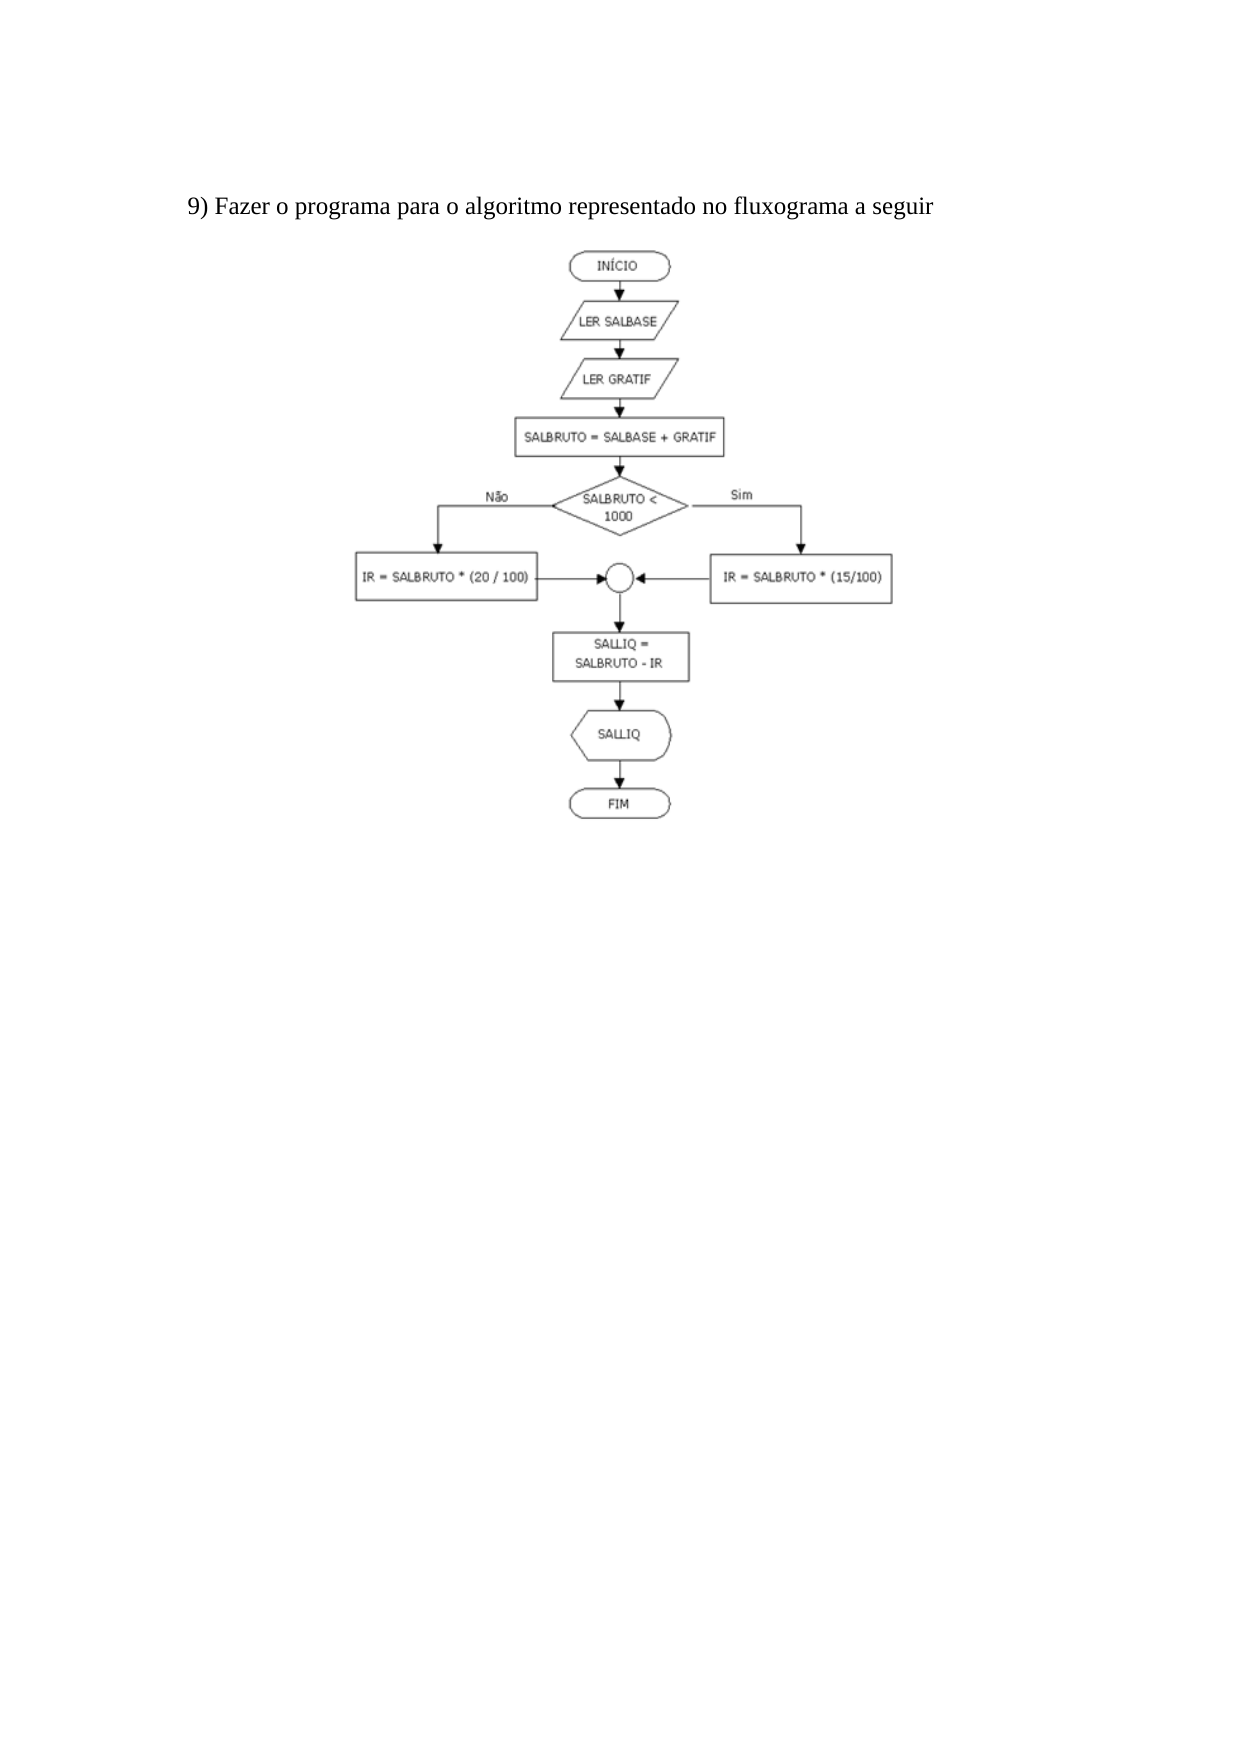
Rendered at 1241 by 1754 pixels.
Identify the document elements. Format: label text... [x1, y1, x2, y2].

picture [214, 232, 1026, 842]
text 9) Fazer o programa para o algoritmo representado no fluxograma a seguir [187, 191, 1053, 220]
